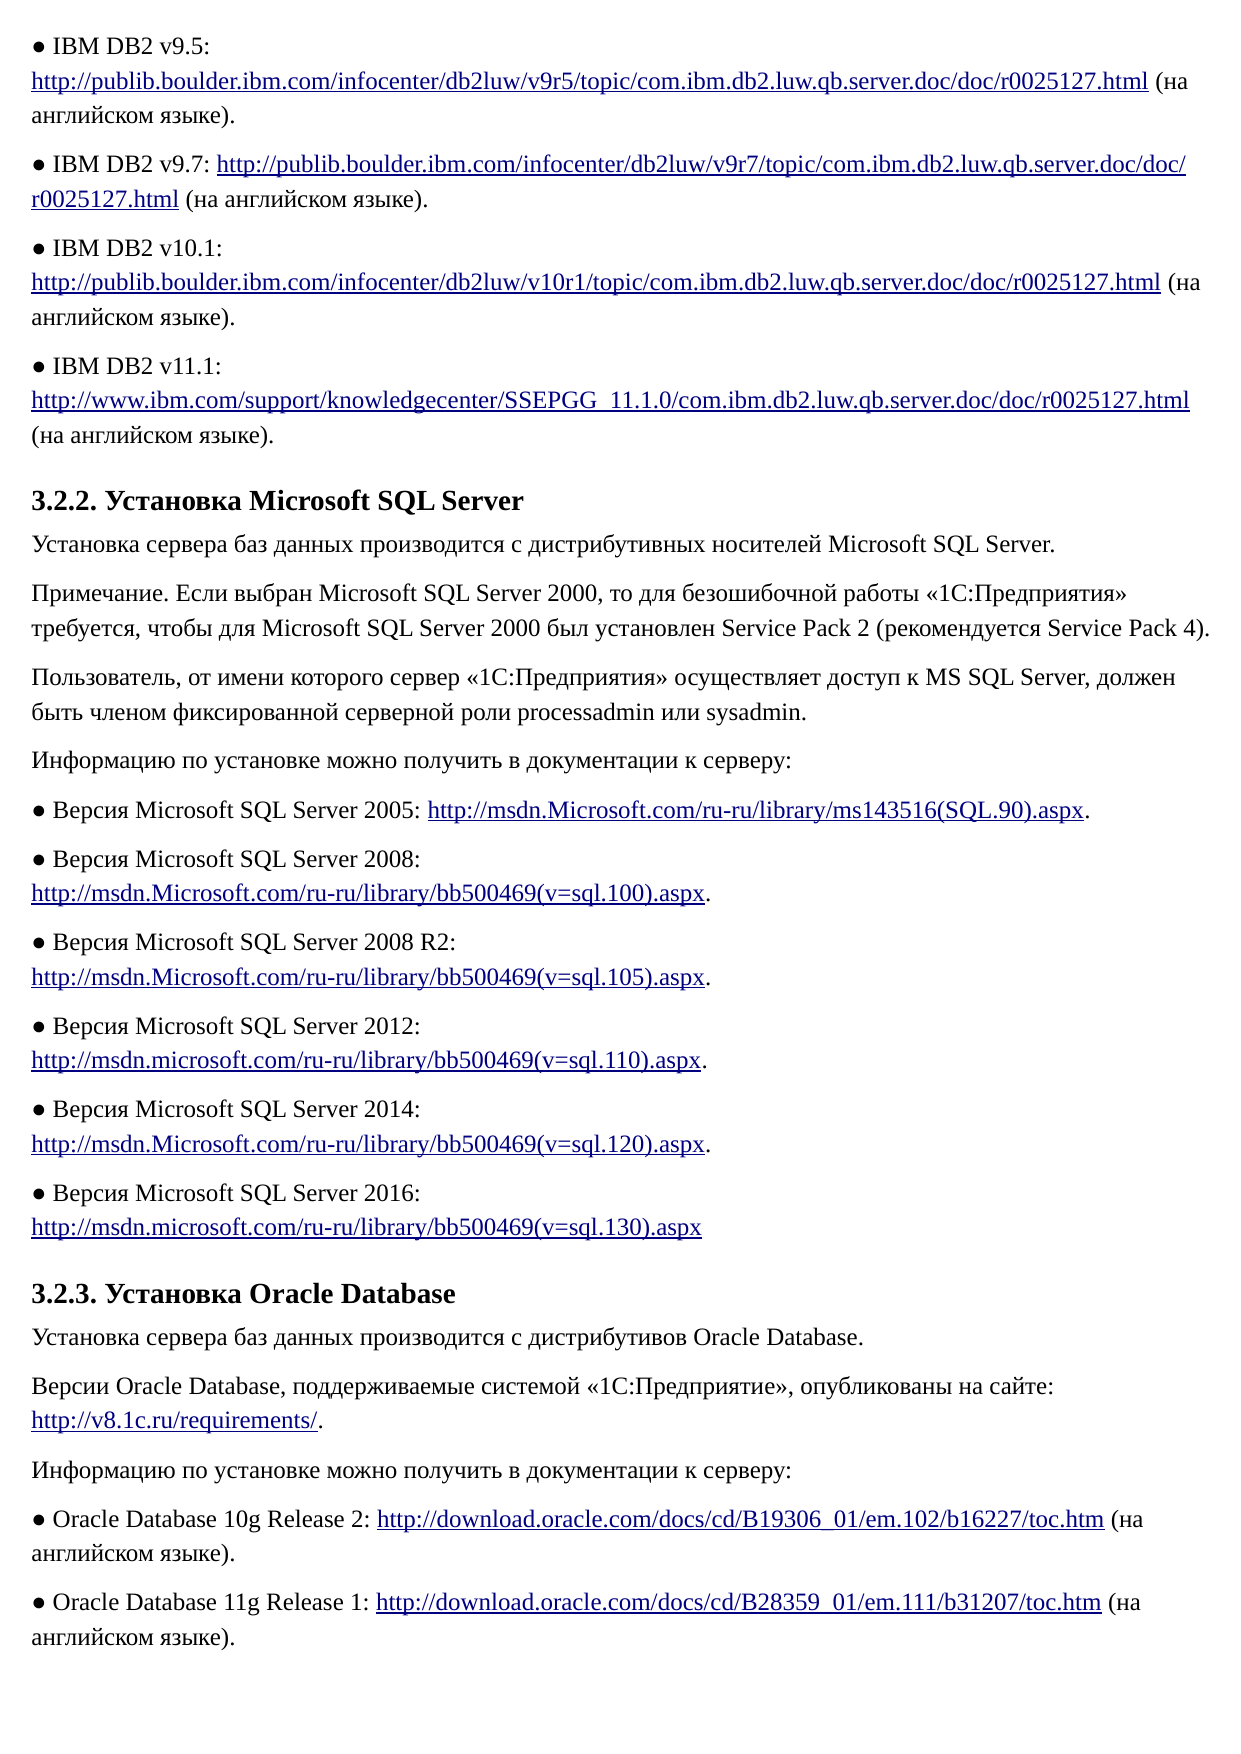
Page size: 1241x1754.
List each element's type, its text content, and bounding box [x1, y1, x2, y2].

text ● Версия Microsoft SQL Server 2016: http://msdn.microsoft.com/ru-ru/library/bb500469(v=sql.130).aspx [31, 1178, 1212, 1241]
text ● Версия Microsoft SQL Server 2005: http://msdn.Microsoft.com/ru-ru/library/ms143516(SQL.90).aspx. [31, 795, 1212, 823]
text Установка сервера баз данных производится с дистрибутивных носителей Microsoft SQL Server. [31, 529, 1212, 558]
text ● Oracle Database 11g Release 1: http://download.oracle.com/docs/cd/B28359_01/em.111/b31207/toc.htm (на английском языке). [31, 1587, 1212, 1651]
text ● IBM DB2 v10.1: http://publib.boulder.ibm.com/infocenter/db2luw/v10r1/topic/com.ibm.db2.luw.qb.server.doc/doc/r0025127.html (на английском языке). [31, 233, 1212, 331]
text ● Oracle Database 10g Release 2: http://download.oracle.com/docs/cd/B19306_01/em.102/b16227/toc.htm (на английском языке). [31, 1504, 1212, 1567]
subtitle 3.2.2. Установка Microsoft SQL Server [31, 483, 1212, 517]
text Версии Oracle Database, поддерживаемые системой «1С:Предприятие», опубликованы на сайте: http://v8.1c.ru/requirements/. [31, 1371, 1212, 1434]
text Установка сервера баз данных производится с дистрибутивов Oracle Database. [31, 1322, 1212, 1351]
text ● Версия Microsoft SQL Server 2008 R2: http://msdn.Microsoft.com/ru-ru/library/bb500469(v=sql.105).aspx. [31, 927, 1212, 991]
text ● IBM DB2 v9.7: http://publib.boulder.ibm.com/infocenter/db2luw/v9r7/topic/com.ibm.db2.luw.qb.server.doc/doc/r0025127.html (на английском языке). [31, 149, 1212, 212]
text ● IBM DB2 v9.5: http://publib.boulder.ibm.com/infocenter/db2luw/v9r5/topic/com.ibm.db2.luw.qb.server.doc/doc/r0025127.html (на английском языке). [31, 31, 1212, 129]
text ● Версия Microsoft SQL Server 2012: http://msdn.microsoft.com/ru-ru/library/bb500469(v=sql.110).aspx. [31, 1011, 1212, 1074]
text Примечание. Если выбран Microsoft SQL Server 2000, то для безошибочной работы «1С:Предприятия» требуется, чтобы для Microsoft SQL Server 2000 был установлен Service Pack 2 (рекомендуется Service Pack 4). [31, 578, 1212, 642]
text ● Версия Microsoft SQL Server 2014: http://msdn.Microsoft.com/ru-ru/library/bb500469(v=sql.120).aspx. [31, 1094, 1212, 1158]
subtitle 3.2.3. Установка Oracle Database [31, 1276, 1212, 1309]
text Информацию по установке можно получить в документации к серверу: [31, 746, 1212, 774]
text ● IBM DB2 v11.1: http://www.ibm.com/support/knowledgecenter/SSEPGG_11.1.0/com.ibm.db2.luw.qb.server.doc/doc/r0025127.html (на английском языке). [31, 351, 1212, 448]
text ● Версия Microsoft SQL Server 2008: http://msdn.Microsoft.com/ru-ru/library/bb500469(v=sql.100).aspx. [31, 844, 1212, 907]
text Информацию по установке можно получить в документации к серверу: [31, 1455, 1212, 1483]
text Пользователь, от имени которого сервер «1С:Предприятия» осуществляет доступ к MS SQL Server, должен быть членом фиксированной серверной роли processadmin или sysadmin. [31, 662, 1212, 725]
